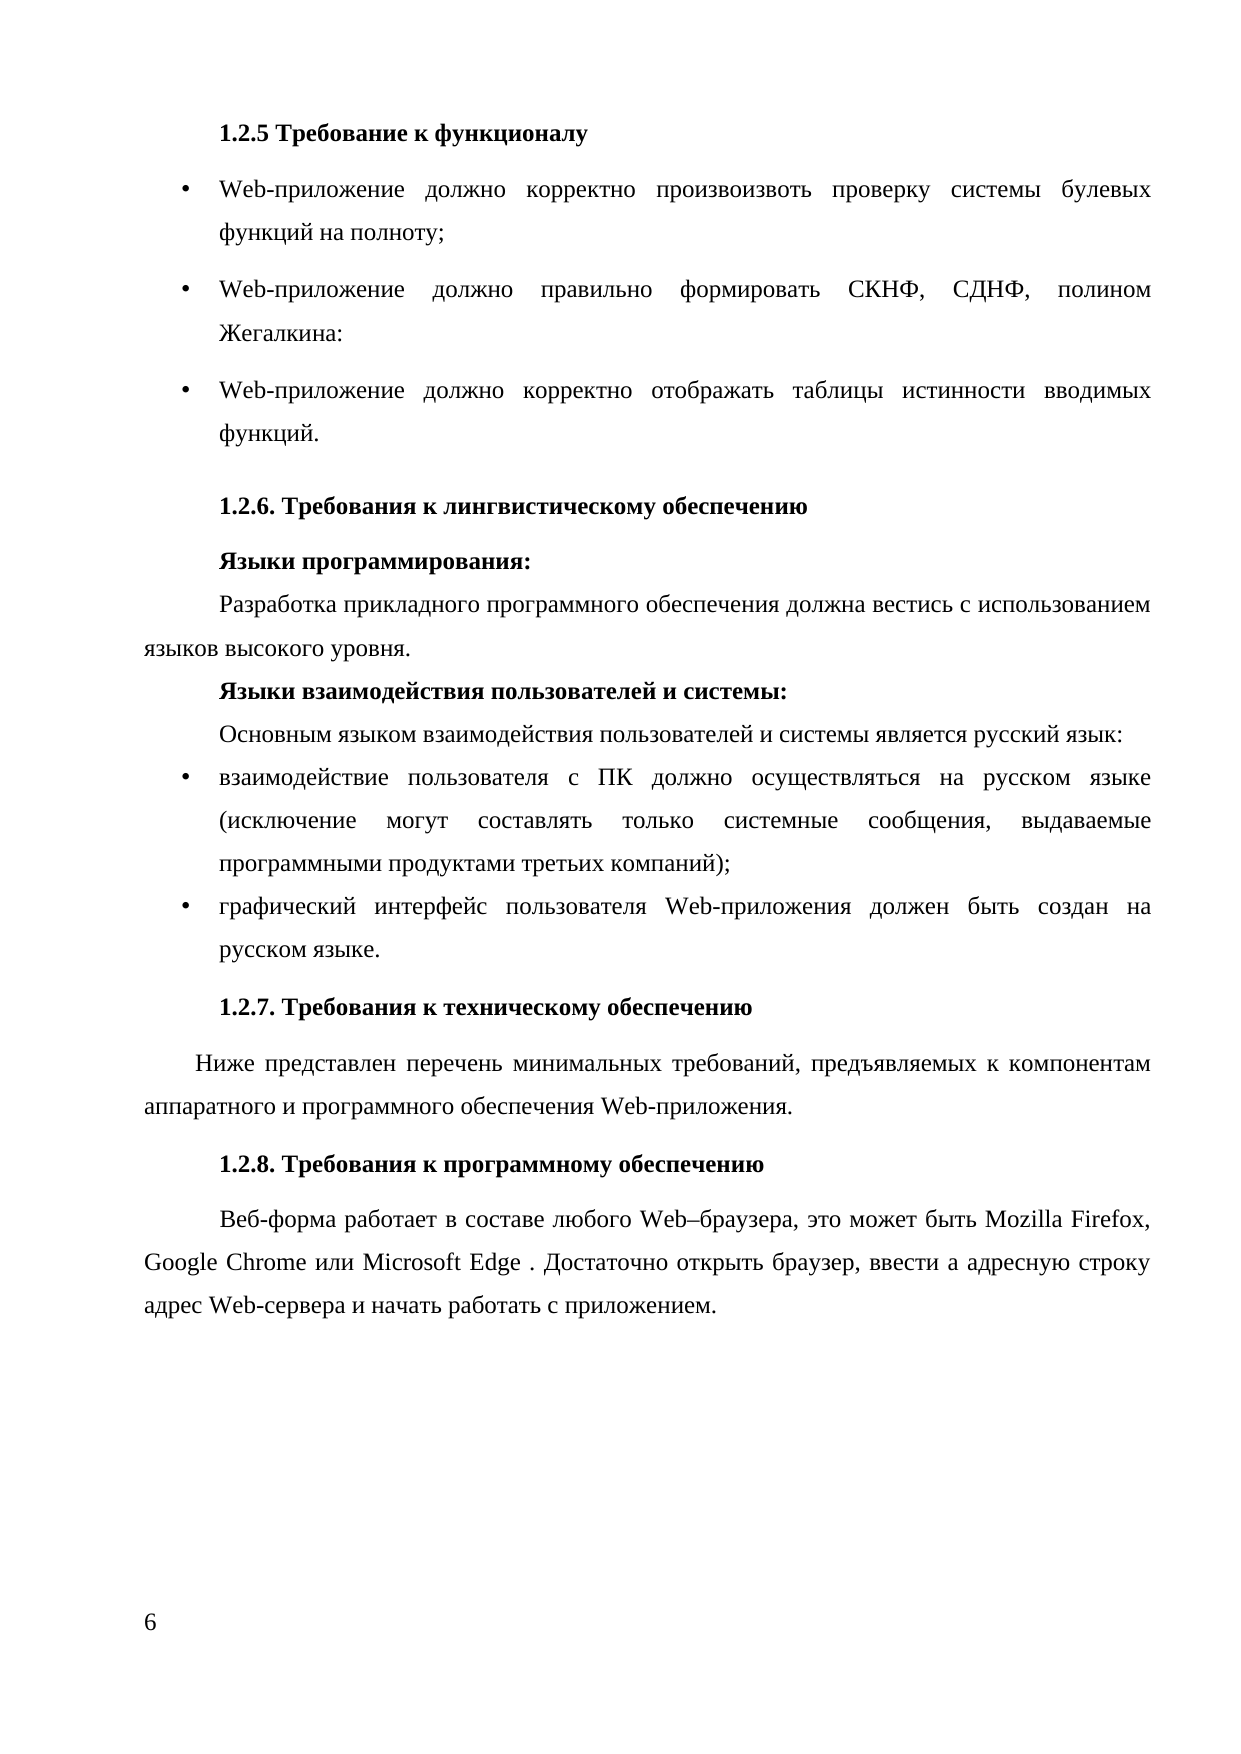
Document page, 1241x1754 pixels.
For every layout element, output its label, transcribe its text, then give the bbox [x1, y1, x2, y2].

subtitle 1.2.6. Требования к лингвистическому обеспечению [144, 491, 1152, 519]
subtitle 1.2.5 Требование к функционалу [144, 118, 1152, 147]
text Языки программирования: [144, 546, 1152, 575]
subtitle 1.2.8. Требования к программному обеспечению [144, 1149, 1152, 1177]
text Веб-форма работает в составе любого Web–браузера, это может быть Mozilla Firefox, Google Chrome или Microsoft Edge . Достаточно открыть браузер, ввести а адресную строку адрес Web-сервера и начать работать с приложением. [144, 1204, 1152, 1319]
text Разработка прикладного программного обеспечения должна вестись с использованием языков высокого уровня. [144, 589, 1152, 661]
subtitle 1.2.7. Требования к техническому обеспечению [144, 992, 1152, 1021]
text Ниже представлен перечень минимальных требований, предъявляемых к компонентам аппаратного и программного обеспечения Web-приложения. [144, 1048, 1152, 1120]
text Языки взаимодействия пользователей и системы: [144, 676, 1152, 704]
list взаимодействие пользователя с ПК должно осуществляться на русском языке (исключение могут составлять только системные сообщения, выдаваемые программными продуктами третьих компаний); [181, 762, 1152, 877]
list Основным языком взаимодействия пользователей и системы является русский язык: [181, 719, 1152, 748]
list Web-приложение должно корректно произвоизвоть проверку системы булевых функций на полноту; [181, 174, 1152, 246]
list Web-приложение должно правильно формировать СКНФ, СДНФ, полином Жегалкина: [181, 274, 1152, 346]
list Web-приложение должно корректно отображать таблицы истинности вводимых функций. [181, 375, 1152, 447]
list графический интерфейс пользователя Web-приложения должен быть создан на русском языке. [181, 891, 1152, 963]
